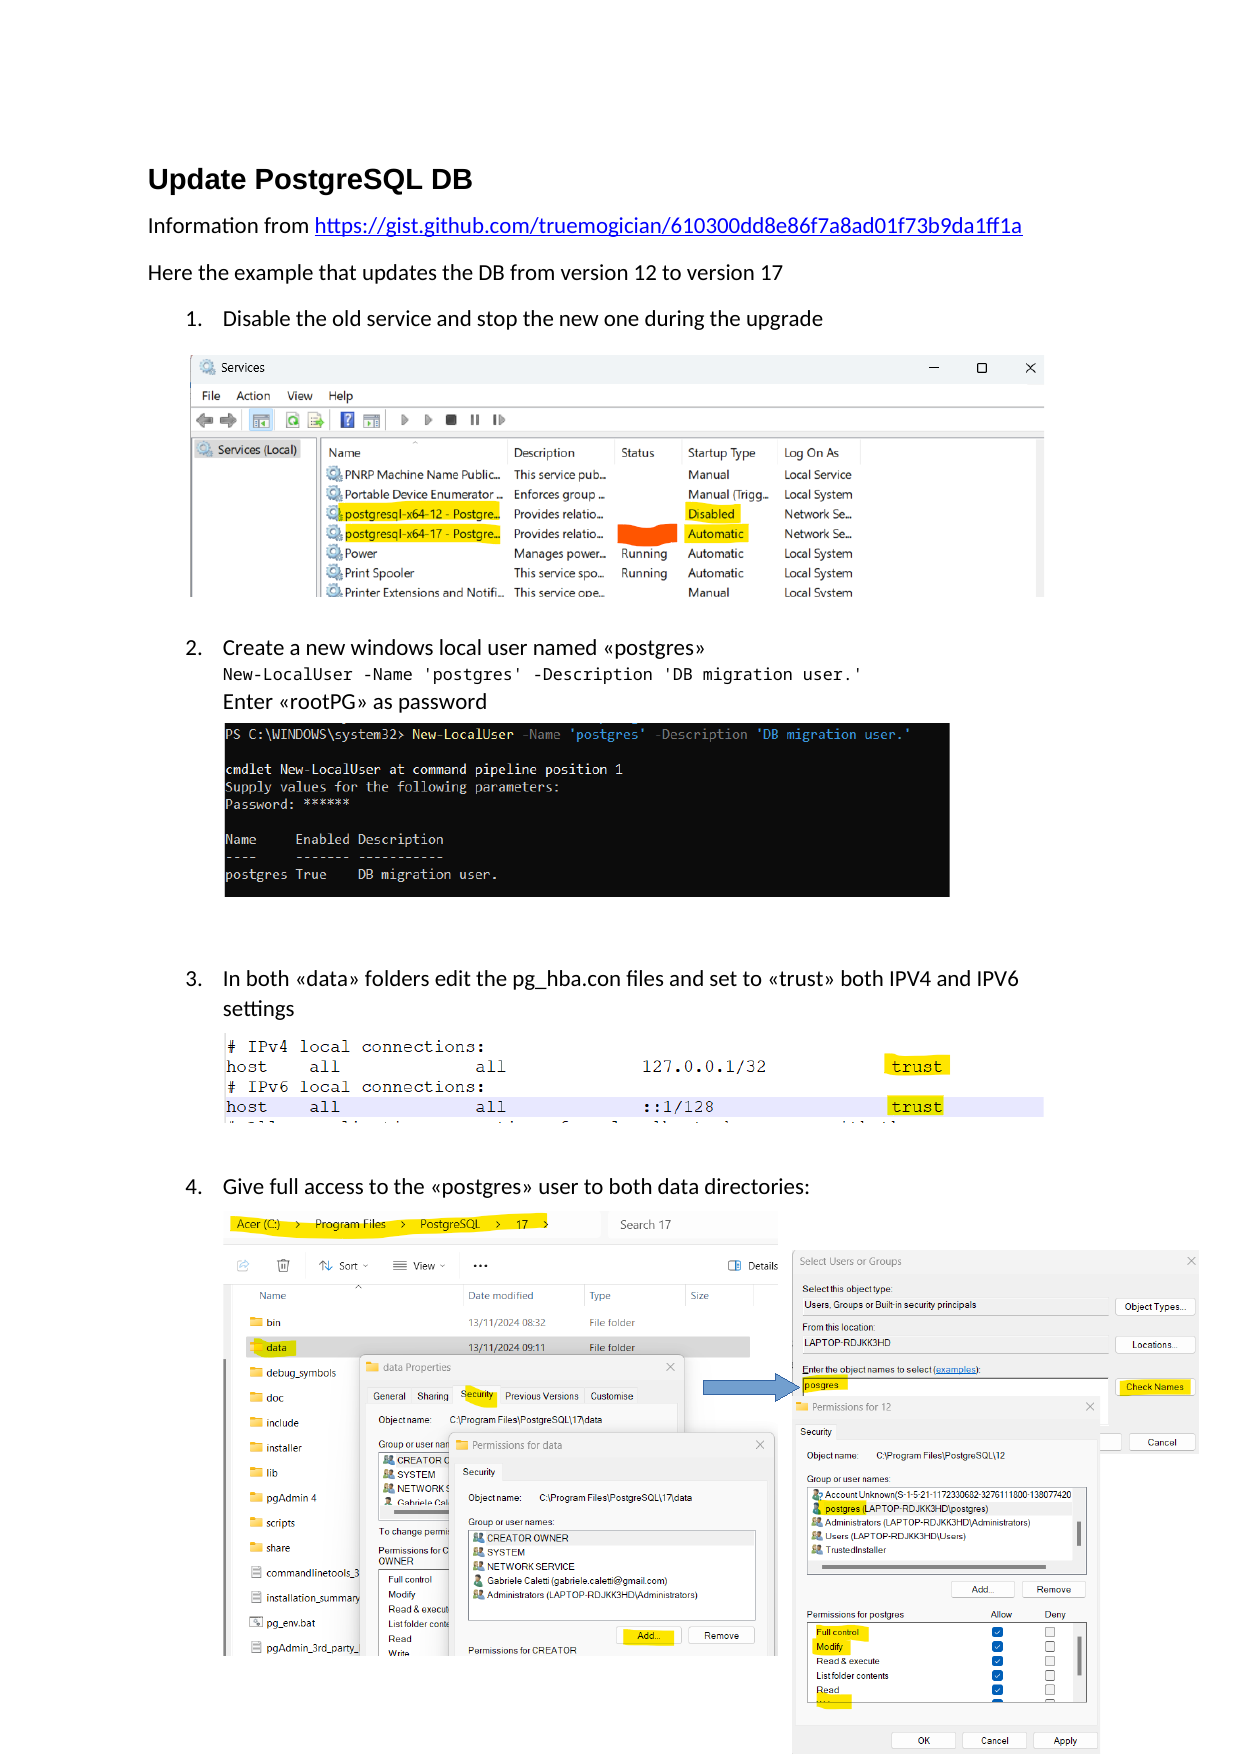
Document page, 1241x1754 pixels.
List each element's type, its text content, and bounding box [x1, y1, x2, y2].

list Disable the old service and stop the new one during the upgrade [185, 304, 1093, 333]
subtitle Update PostgreSQL DB [148, 162, 1093, 196]
text Here the example that updates the DB from version 12 to version 17 [148, 258, 1093, 286]
picture [224, 1033, 1044, 1123]
picture [792, 1250, 1199, 1754]
picture [190, 355, 1045, 597]
list Give full access to the «postgres» user to both data directories: [185, 1172, 1093, 1230]
picture [224, 723, 950, 897]
text Information from https://gist.github.com/truemogician/610300dd8e86f7a8ad01f73b9da1ff1a [148, 211, 1093, 239]
list Create a new windows local user named «postgres» New-LocalUser -Name 'postgres' -Description 'DB migration user.' Enter «rootPG» as password [185, 633, 1093, 715]
list In both «data» folders edit the pg_hba.con files and set to «trust» both IPV4 and IPV6 settings [185, 964, 1093, 1153]
picture [223, 1211, 778, 1656]
